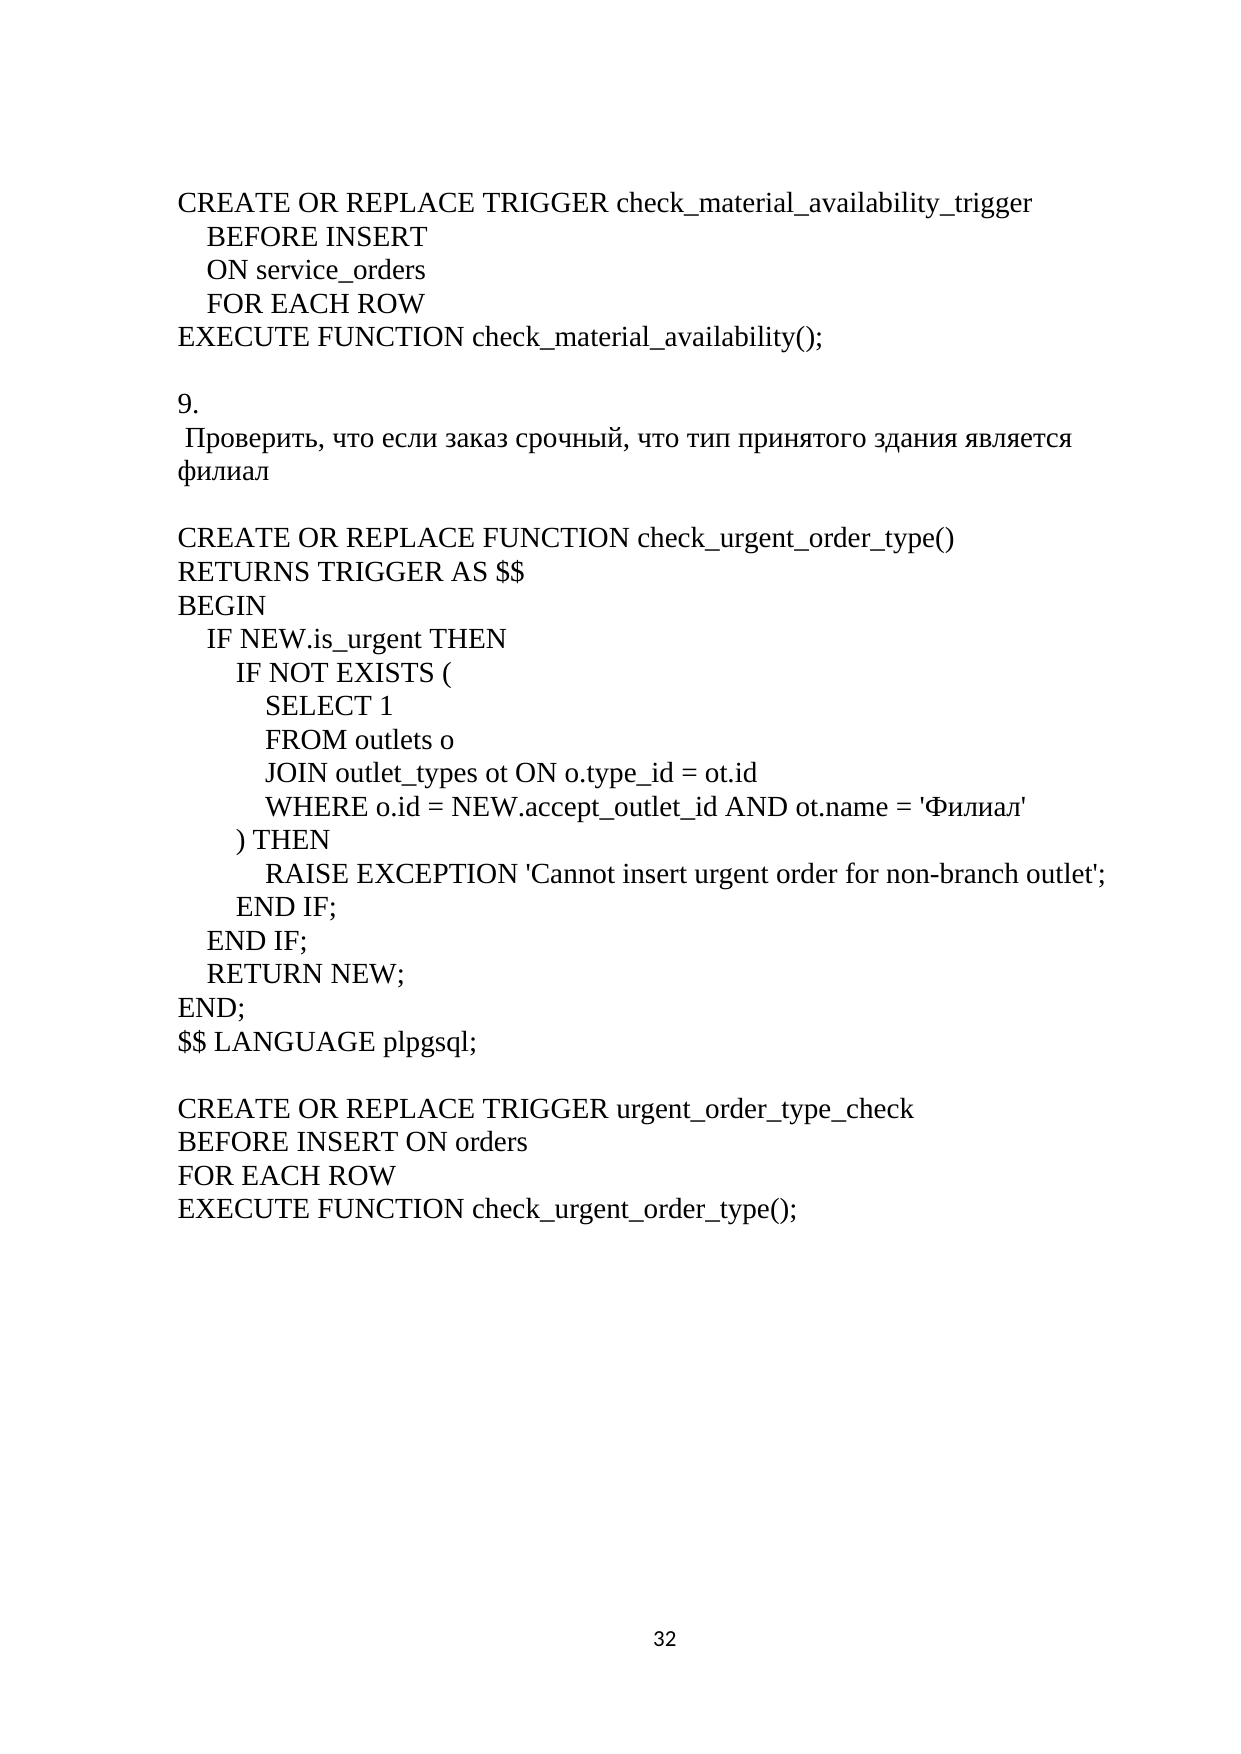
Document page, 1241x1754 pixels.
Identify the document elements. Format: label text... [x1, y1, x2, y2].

text END IF; [177, 889, 1152, 923]
text RAISE EXCEPTION 'Cannot insert urgent order for non-branch outlet'; [177, 856, 1152, 889]
text BEFORE INSERT [177, 219, 1152, 252]
text END IF; [177, 923, 1152, 957]
text CREATE OR REPLACE FUNCTION check_urgent_order_type() [177, 521, 1152, 554]
text IF NEW.is_urgent THEN [177, 621, 1152, 655]
text RETURN NEW; [177, 957, 1152, 990]
text 9. [177, 386, 1152, 420]
text BEGIN [177, 588, 1152, 621]
text BEFORE INSERT ON orders [177, 1124, 1152, 1158]
text $$ LANGUAGE plpgsql; [177, 1024, 1152, 1057]
text JOIN outlet_types ot ON o.type_id = ot.id [177, 755, 1152, 789]
text FOR EACH ROW [177, 1158, 1152, 1191]
text FROM outlets o [177, 722, 1152, 755]
text ON service_orders [177, 252, 1152, 286]
text WHERE o.id = NEW.accept_outlet_id AND ot.name = 'Филиал' [177, 789, 1152, 822]
text IF NOT EXISTS ( [177, 655, 1152, 688]
text FOR EACH ROW [177, 286, 1152, 319]
text CREATE OR REPLACE TRIGGER check_material_availability_trigger [177, 185, 1152, 219]
text ) THEN [177, 822, 1152, 856]
text EXECUTE FUNCTION check_urgent_order_type(); [177, 1191, 1152, 1225]
text SELECT 1 [177, 688, 1152, 722]
text END; [177, 990, 1152, 1024]
text RETURNS TRIGGER AS $$ [177, 554, 1152, 588]
text Проверить, что если заказ срочный, что тип принятого здания является филиал [177, 420, 1152, 487]
text EXECUTE FUNCTION check_material_availability(); [177, 319, 1152, 353]
text CREATE OR REPLACE TRIGGER urgent_order_type_check [177, 1091, 1152, 1124]
